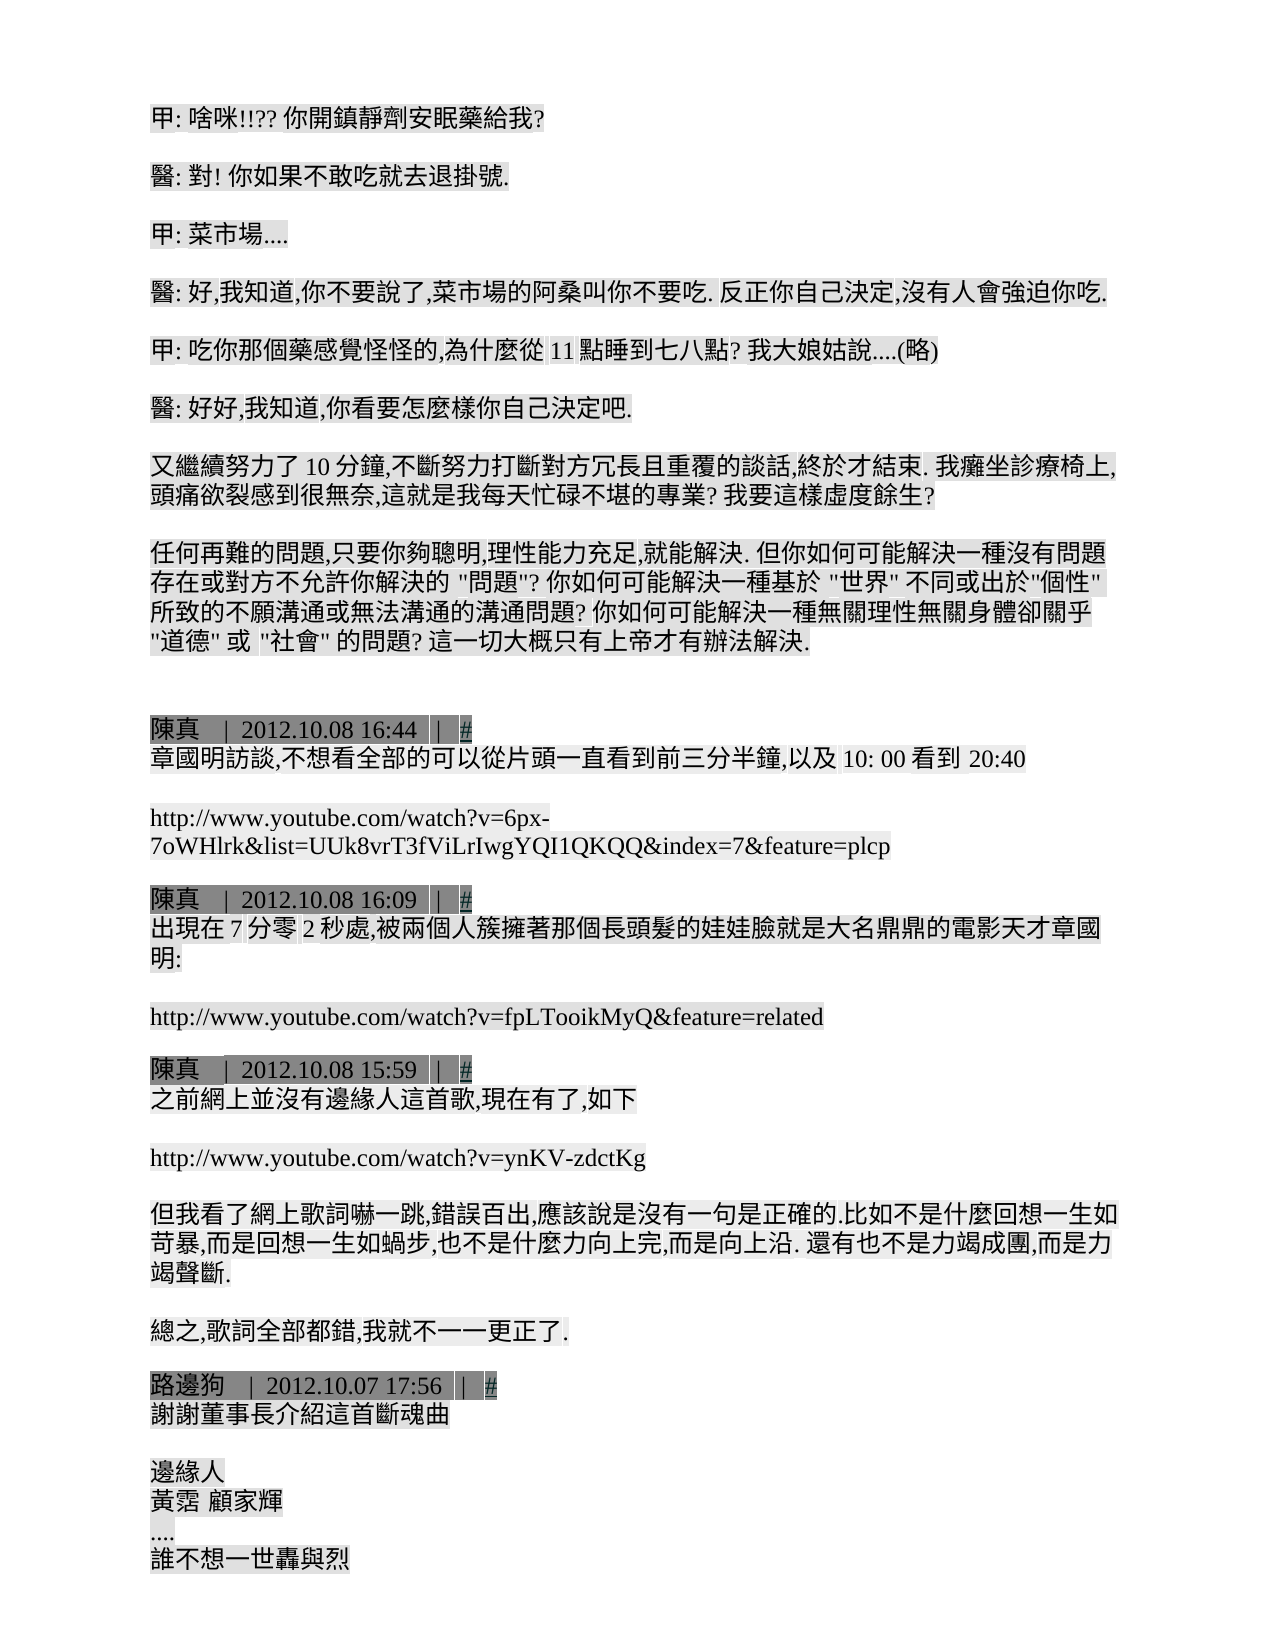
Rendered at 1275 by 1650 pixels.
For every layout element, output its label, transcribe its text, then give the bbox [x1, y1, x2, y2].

text 章國明訪談,不想看全部的可以從片頭一直看到前三分半鐘,以及10: 00看到 20:40 http://www.youtube.com/watch?v=6px-7oWHlrk&list=UUk8vrT3fViLrIwgYQI1QKQQ&index=7&feature=plcp [150, 744, 1125, 860]
text 謝謝董事長介紹這首斷魂曲 邊緣人 黃霑 顧家輝 .... 誰不想一世轟與烈 [150, 1400, 1125, 1574]
text 甲: 啥咪!!?? 你開鎮靜劑安眠藥給我? 醫: 對! 你如果不敢吃就去退掛號. 甲: 菜市場.... 醫: 好,我知道,你不要說了,菜市場的阿桑叫你不要吃. 反正你自己決定,沒有人會強迫你吃. 甲: 吃你那個藥感覺怪怪的,為什麼從11點睡到七八點? 我大娘姑說....(略) 醫: 好好,我知道,你看要怎麼樣你自己決定吧. 又繼續努力了10分鐘,不斷努力打斷對方冗長且重覆的談話,終於才結束. 我癱坐診療椅上,頭痛欲裂感到很無奈,這就是我每天忙碌不堪的專業? 我要這樣虛度餘生? 任何再難的問題,只要你夠聰明,理性能力充足,就能解決. 但你如何可能解決一種沒有問題存在或對方不允許你解決的 "問題"? 你如何可能解決一種基於 "世界" 不同或出於"個性" 所致的不願溝通或無法溝通的溝通問題? 你如何可能解決一種無關理性無關身體卻關乎 "道德" 或 "社會" 的問題? 這一切大概只有上帝才有辦法解決. [150, 75, 1125, 690]
text 路邊狗 | 2012.10.07 17:56 | # [150, 1371, 1125, 1400]
text 出現在7分零2秒處,被兩個人簇擁著那個長頭髮的娃娃臉就是大名鼎鼎的電影天才章國明: http://www.youtube.com/watch?v=fpLTooikMyQ&feature=related [150, 914, 1125, 1030]
text 陳真 | 2012.10.08 15:59 | # [150, 1055, 1125, 1085]
text 陳真 | 2012.10.08 16:44 | # [150, 715, 1125, 744]
text 之前網上並沒有邊緣人這首歌,現在有了,如下 http://www.youtube.com/watch?v=ynKV-zdctKg 但我看了網上歌詞嚇一跳,錯誤百出,應該說是沒有一句是正確的.比如不是什麼回想一生如苛暴,而是回想一生如蝸步,也不是什麼力向上完,而是向上沿. 還有也不是力竭成團,而是力竭聲斷. 總之,歌詞全部都錯,我就不一一更正了. [150, 1085, 1125, 1346]
text 陳真 | 2012.10.08 16:09 | # [150, 885, 1125, 914]
